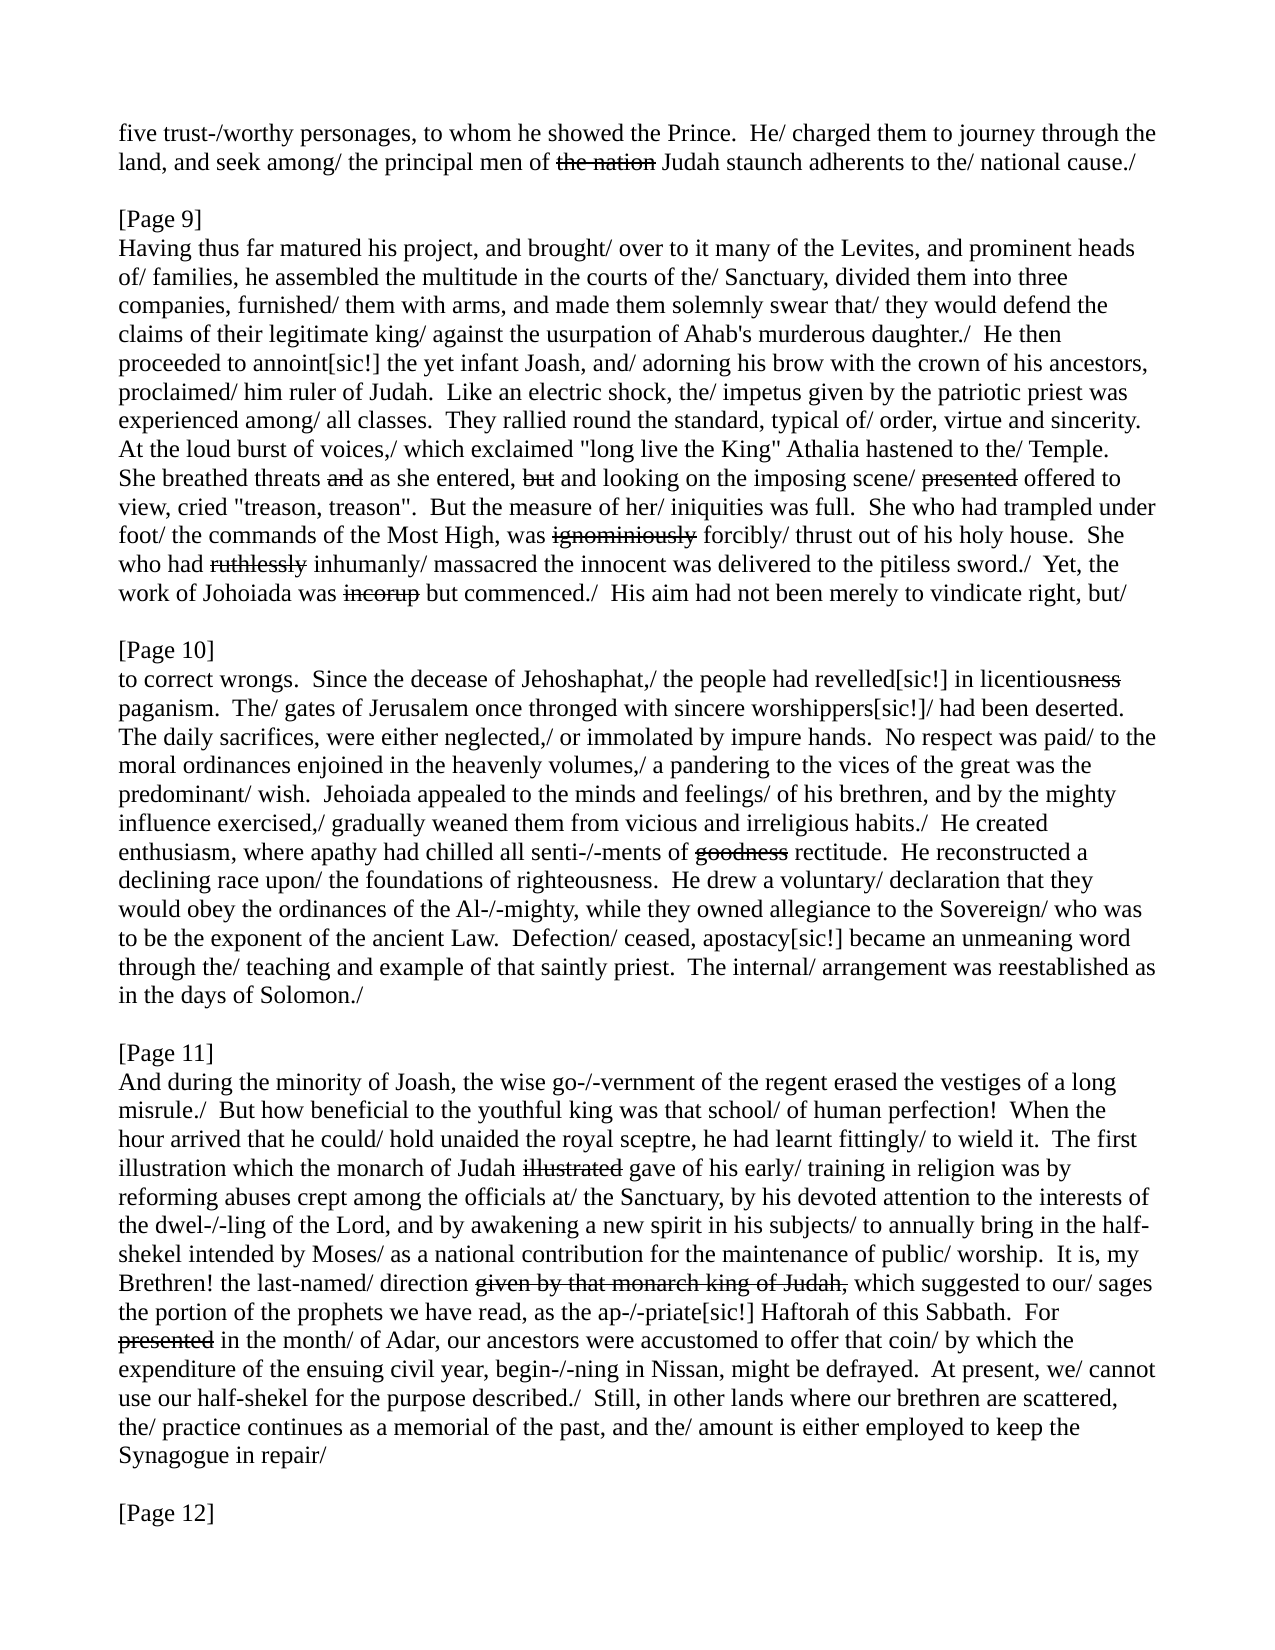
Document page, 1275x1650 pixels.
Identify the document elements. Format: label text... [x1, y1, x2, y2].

text [Page 10] [118, 636, 1157, 664]
text five trust-/worthy personages, to whom he showed the Prince. He/ charged them to journey through the land, and seek among/ the principal men of the nation Judah staunch adherents to the/ national cause./ [118, 118, 1157, 176]
text [Page 12] [118, 1498, 1157, 1527]
text [Page 11] [118, 1038, 1157, 1067]
text [Page 9] [118, 204, 1157, 233]
text Having thus far matured his project, and brought/ over to it many of the Levites, and prominent heads of/ families, he assembled the multitude in the courts of the/ Sanctuary, divided them into three companies, furnished/ them with arms, and made them solemnly swear that/ they would defend the claims of their legitimate king/ against the usurpation of Ahab's murderous daughter./ He then proceeded to annoint[sic!] the yet infant Joash, and/ adorning his brow with the crown of his ancestors, proclaimed/ him ruler of Judah. Like an electric shock, the/ impetus given by the patriotic priest was experienced among/ all classes. They rallied round the standard, typical of/ order, virtue and sincerity. At the loud burst of voices,/ which exclaimed "long live the King" Athalia hastened to the/ Temple. She breathed threats and as she entered, but and looking on the imposing scene/ presented offered to view, cried "treason, treason". But the measure of her/ iniquities was full. She who had trampled under foot/ the commands of the Most High, was ignominiously forcibly/ thrust out of his holy house. She who had ruthlessly inhumanly/ massacred the innocent was delivered to the pitiless sword./ Yet, the work of Johoiada was incorup but commenced./ His aim had not been merely to vindicate right, but/ [118, 233, 1157, 607]
text And during the minority of Joash, the wise go-/-vernment of the regent erased the vestiges of a long misrule./ But how beneficial to the youthful king was that school/ of human perfection! When the hour arrived that he could/ hold unaided the royal sceptre, he had learnt fittingly/ to wield it. The first illustration which the monarch of Judah illustrated gave of his early/ training in religion was by reforming abuses crept among the officials at/ the Sanctuary, by his devoted attention to the interests of the dwel-/-ling of the Lord, and by awakening a new spirit in his subjects/ to annually bring in the half-shekel intended by Moses/ as a national contribution for the maintenance of public/ worship. It is, my Brethren! the last-named/ direction given by that monarch king of Judah, which suggested to our/ sages the portion of the prophets we have read, as the ap-/-priate[sic!] Haftorah of this Sabbath. For presented in the month/ of Adar, our ancestors were accustomed to offer that coin/ by which the expenditure of the ensuing civil year, begin-/-ning in Nissan, might be defrayed. At present, we/ cannot use our half-shekel for the purpose described./ Still, in other lands where our brethren are scattered, the/ practice continues as a memorial of the past, and the/ amount is either employed to keep the Synagogue in repair/ [118, 1067, 1157, 1469]
text to correct wrongs. Since the decease of Jehoshaphat,/ the people had revelled[sic!] in licentiousness paganism. The/ gates of Jerusalem once thronged with sincere worshippers[sic!]/ had been deserted. The daily sacrifices, were either neglected,/ or immolated by impure hands. No respect was paid/ to the moral ordinances enjoined in the heavenly volumes,/ a pandering to the vices of the great was the predominant/ wish. Jehoiada appealed to the minds and feelings/ of his brethren, and by the mighty influence exercised,/ gradually weaned them from vicious and irreligious habits./ He created enthusiasm, where apathy had chilled all senti-/-ments of goodness rectitude. He reconstructed a declining race upon/ the foundations of righteousness. He drew a voluntary/ declaration that they would obey the ordinances of the Al-/-mighty, while they owned allegiance to the Sovereign/ who was to be the exponent of the ancient Law. Defection/ ceased, apostacy[sic!] became an unmeaning word through the/ teaching and example of that saintly priest. The internal/ arrangement was reestablished as in the days of Solomon./ [118, 664, 1157, 1009]
